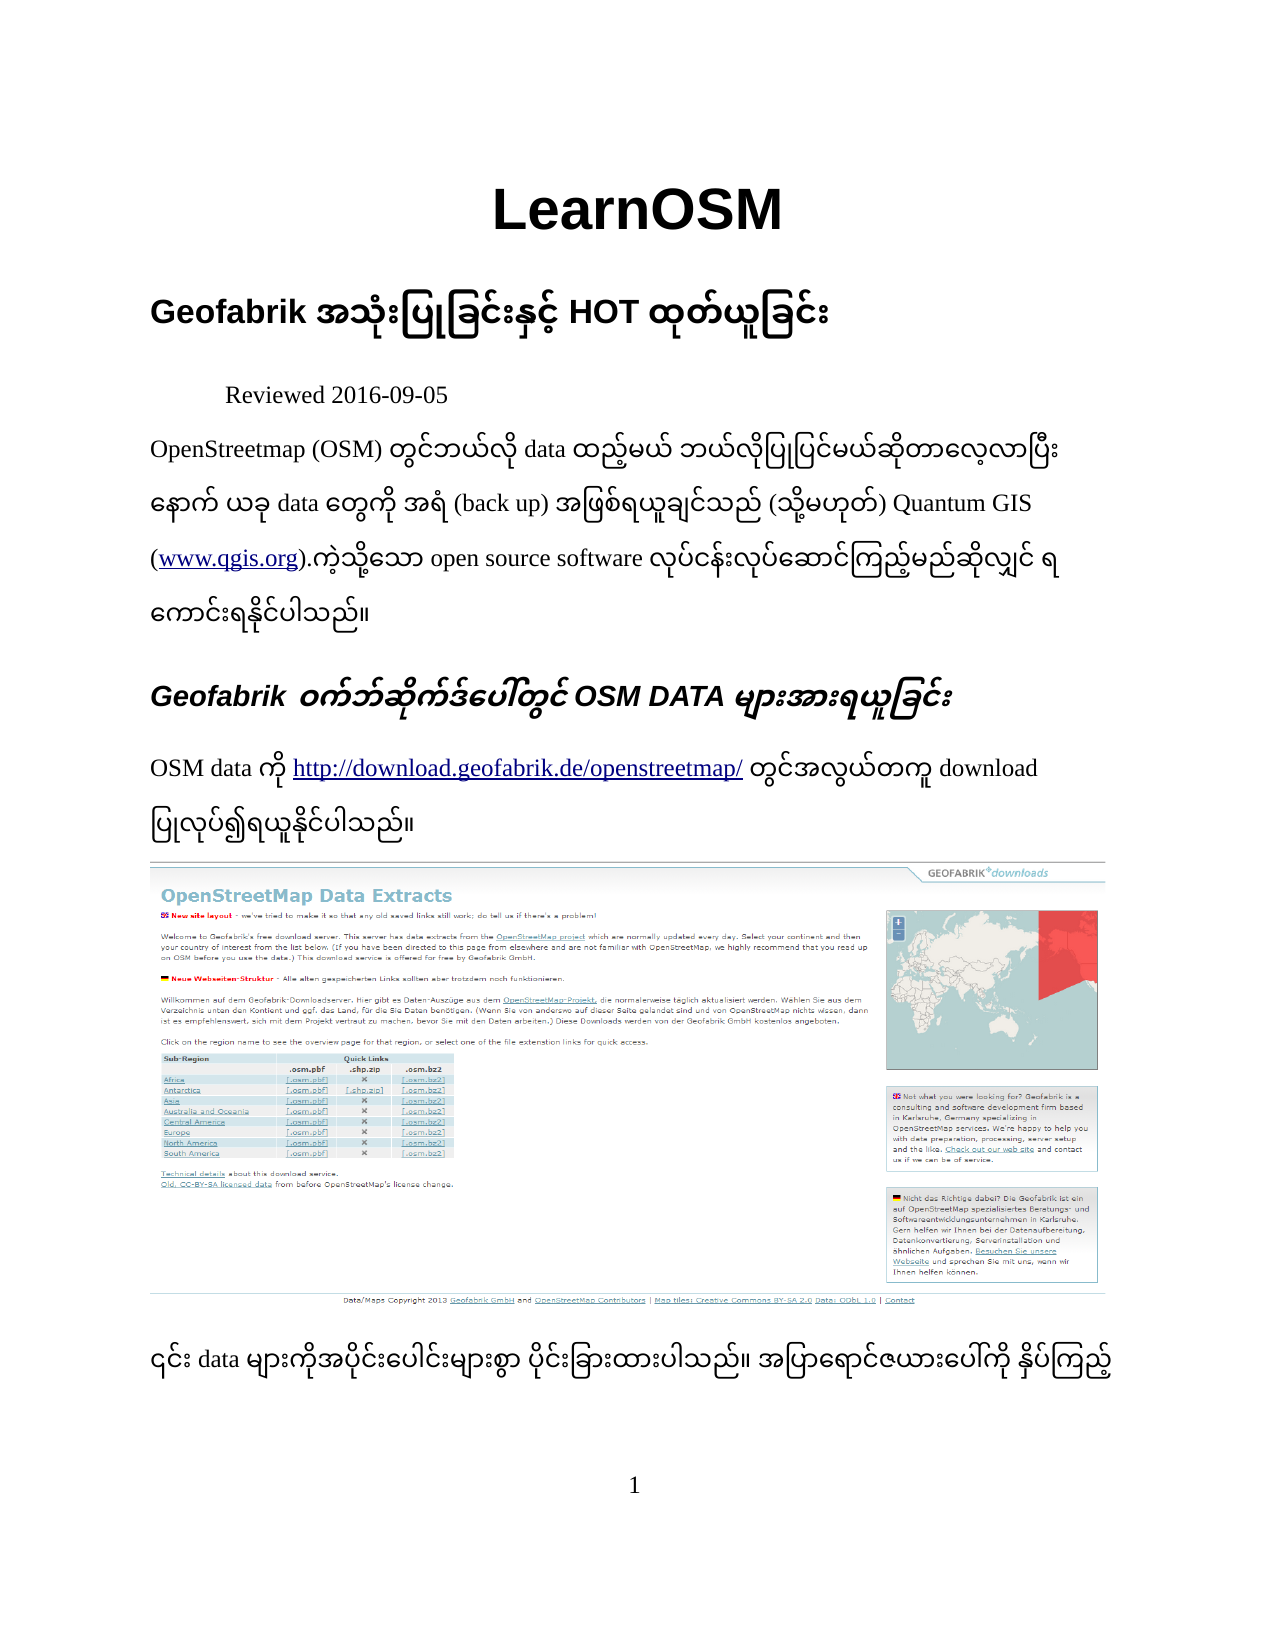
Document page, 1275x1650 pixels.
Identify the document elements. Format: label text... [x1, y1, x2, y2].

text Reviewed 2016-09-05 [225, 380, 1125, 409]
title LearnOSM [150, 175, 1125, 242]
text OSM data ကို http://download.geofabrik.de/openstreetmap/ တွင်အလွယ်တကူ download ပြုလုပ်၍ရယူနိုင်ပါသည်။ [150, 744, 1125, 853]
text OpenStreetmap (OSM) တွင်ဘယ်လို data ထည့်မယ် ဘယ်လိုပြုပြင်မယ်ဆိုတာလေ့လာပြီးနောက် ယခု data တွေကို အရံ (back up) အဖြစ်ရယူချင်သည် (သို့မဟုတ်) Quantum GIS (www.qgis.org).ကဲ့သို့သော open source software လုပ်ငန်းလုပ်ဆောင်ကြည့်မည်ဆိုလျှင် ရကောင်းရနိုင်ပါသည်။ [150, 424, 1125, 642]
picture [150, 861, 1106, 1317]
subtitle Geofabrik အသုံးပြုခြင်းနှင့် HOT ထုတ်ယူခြင်း [150, 279, 1125, 353]
subtitle Geofabrik ဝက်ဘ်ဆိုက်ဒ်ပေါ်တွင် OSM DATA များအားရယူခြင်း [150, 667, 1125, 731]
text ၎င်း data များကိုအပိုင်းပေါင်းများစွာ ပိုင်းခြားထားပါသည်။ အပြာရောင်ဇယားပေါ်ကို နှိပ်ကြည့် [150, 1335, 1125, 1389]
